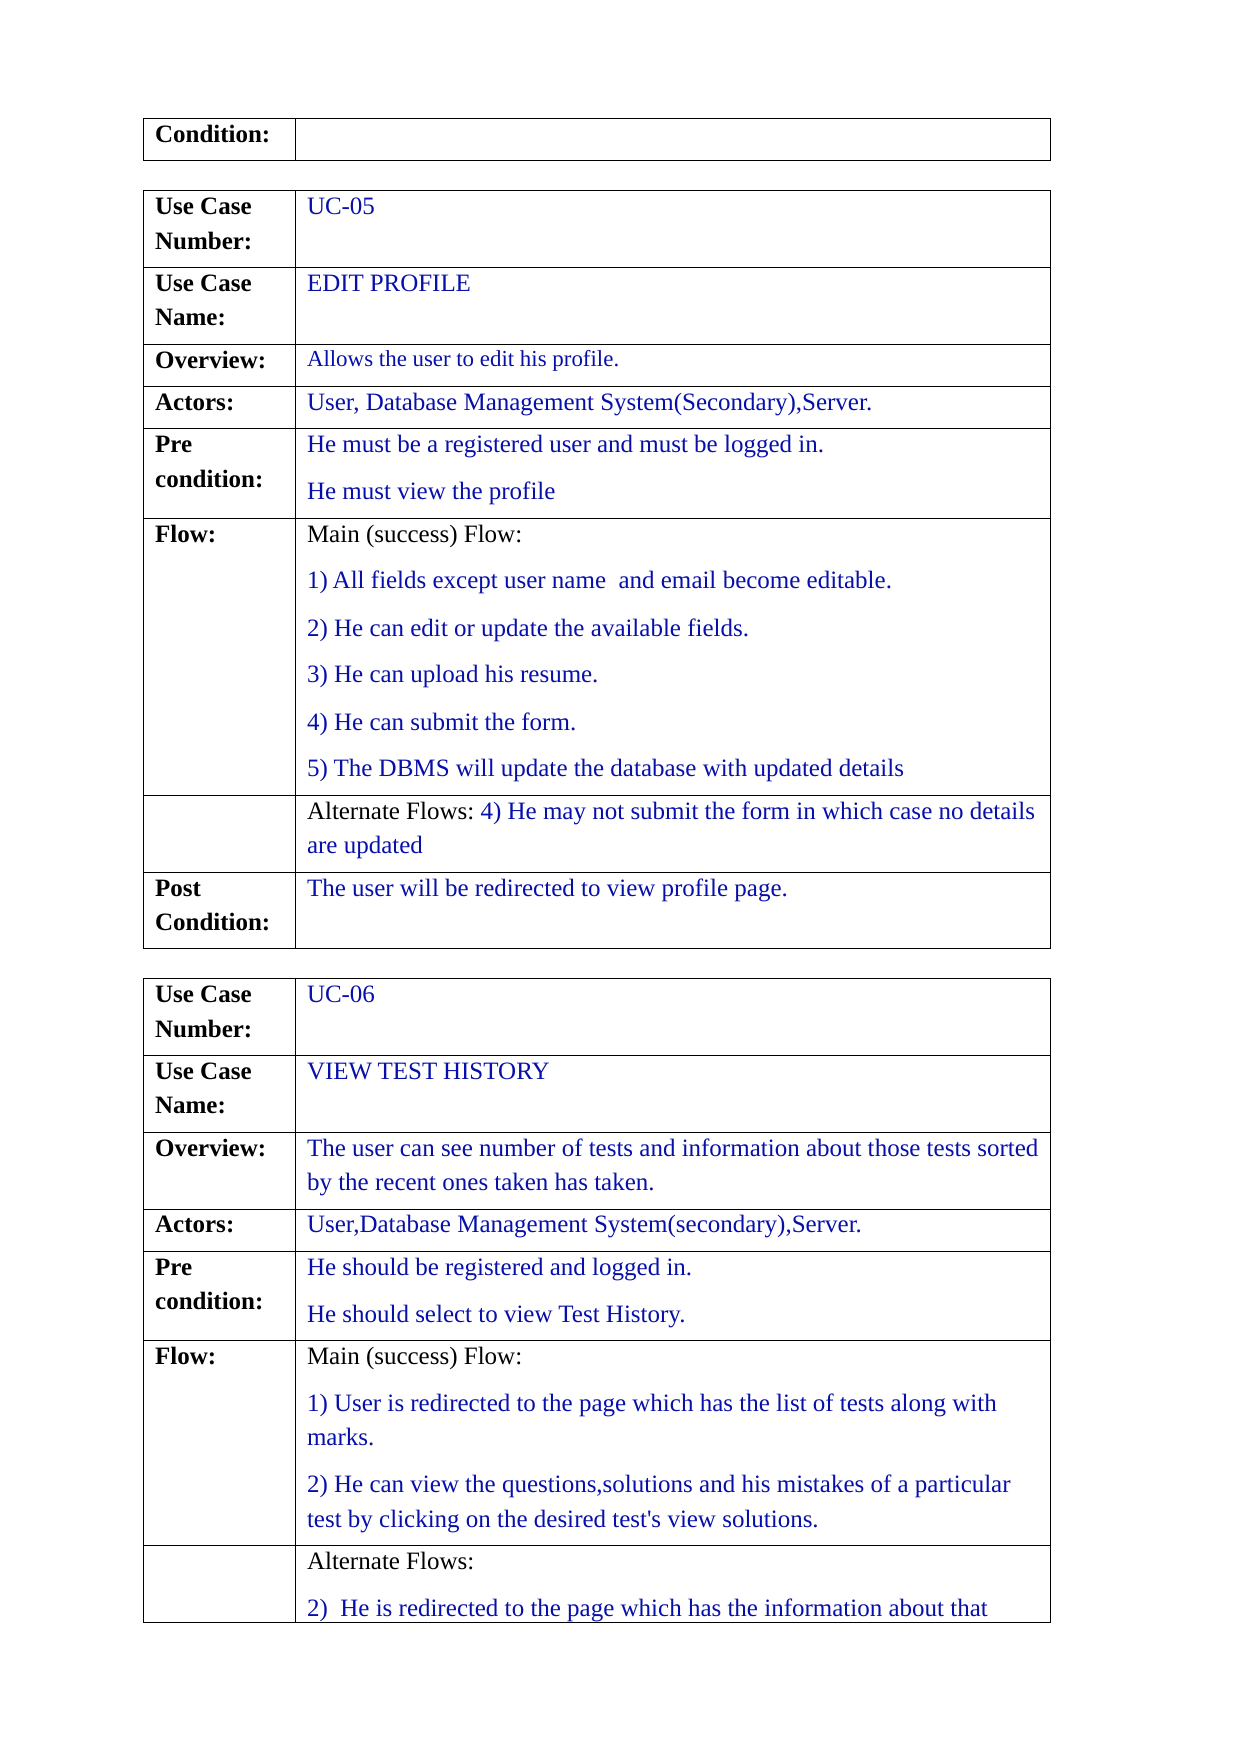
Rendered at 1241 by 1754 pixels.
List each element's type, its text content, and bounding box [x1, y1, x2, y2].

table_cell Pre condition: [144, 429, 295, 518]
table_cell Pre condition: [144, 1252, 295, 1340]
table_cell [296, 119, 1050, 160]
table_cell Flow: [144, 519, 295, 795]
table_cell User,Database Management System(secondary),Server. [296, 1210, 1050, 1251]
table_cell Alternate Flows: 2) He is redirected to the page which has the information about that [296, 1546, 1050, 1622]
table_cell The user will be redirected to view profile page. [296, 873, 1050, 948]
table_cell Allows the user to edit his profile. [296, 345, 1050, 386]
table_cell Use Case Name: [144, 1056, 295, 1132]
table_cell Main (success) Flow: 1) User is redirected to the page which has the list of tests along with marks. 2) He can view the questions,solutions and his mistakes of a particular test by clicking on the desired test's view solutions. [296, 1341, 1050, 1545]
table_cell User, Database Management System(Secondary),Server. [296, 387, 1050, 428]
table_header Use Case Number: [144, 191, 295, 267]
table_header Use Case Number: [144, 979, 295, 1055]
table_cell Use Case Name: [144, 268, 295, 344]
table_cell The user can see number of tests and information about those tests sorted by the recent ones taken has taken. [296, 1133, 1050, 1208]
table_cell VIEW TEST HISTORY [296, 1056, 1050, 1132]
table_cell He should be registered and logged in. He should select to view Test History. [296, 1252, 1050, 1340]
table_cell Main (success) Flow: 1) All fields except user name and email become editable. 2) He can edit or update the available fields. 3) He can upload his resume. 4) He can submit the form. 5) The DBMS will update the database with updated details [296, 519, 1050, 795]
table_cell [144, 1546, 295, 1622]
table_cell Condition: [144, 119, 295, 160]
table_cell Actors: [144, 1210, 295, 1251]
table_cell Alternate Flows: 4) He may not submit the form in which case no details are updated [296, 796, 1050, 872]
table_cell Flow: [144, 1341, 295, 1545]
table_cell Post Condition: [144, 873, 295, 948]
table_cell He must be a registered user and must be logged in. He must view the profile [296, 429, 1050, 518]
table_cell Overview: [144, 345, 295, 386]
table_cell Overview: [144, 1133, 295, 1208]
table_cell Actors: [144, 387, 295, 428]
table_header UC-05 [296, 191, 1050, 267]
table_cell [144, 796, 295, 872]
table_header UC-06 [296, 979, 1050, 1055]
table_cell EDIT PROFILE [296, 268, 1050, 344]
